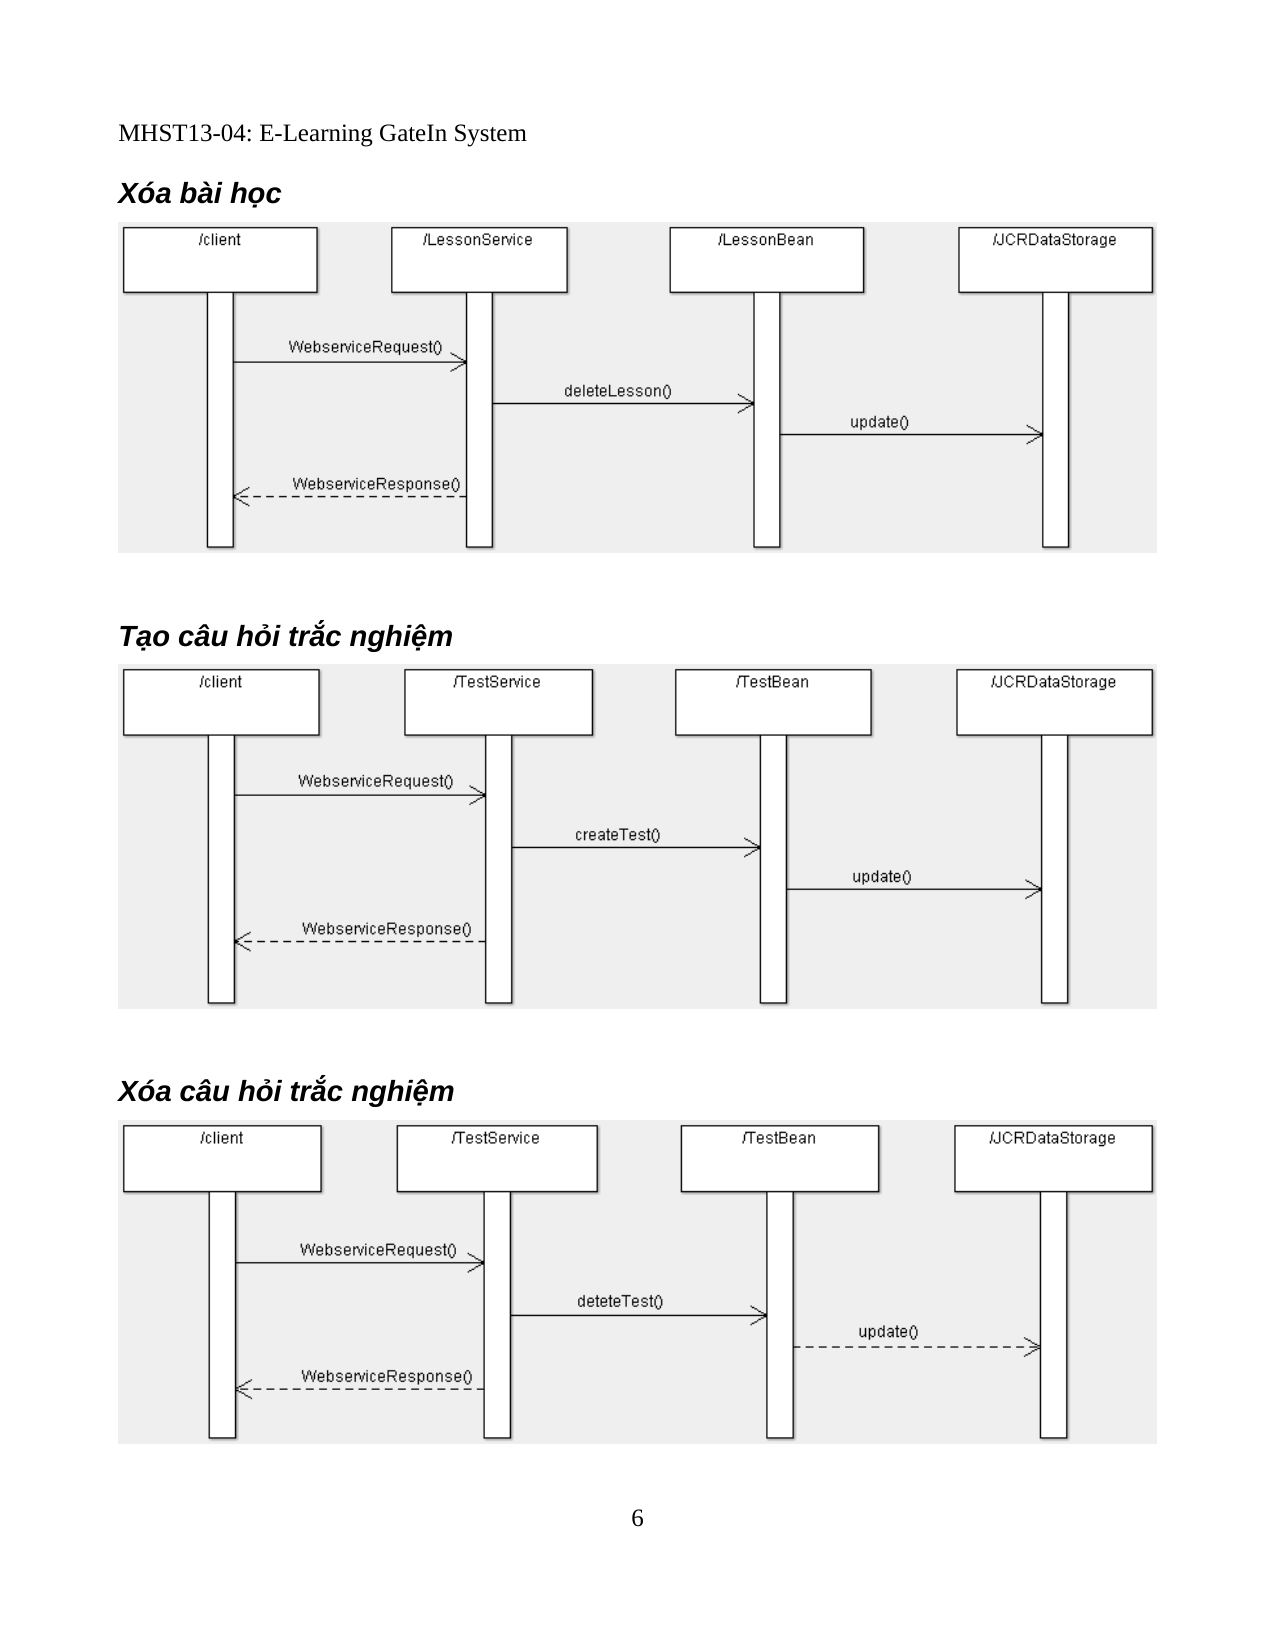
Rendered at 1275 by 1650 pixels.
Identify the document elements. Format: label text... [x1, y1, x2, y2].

subtitle Xóa câu hỏi trắc nghiệm [118, 1074, 1157, 1108]
subtitle Xóa bài học [118, 176, 1157, 210]
subtitle Tạo câu hỏi trắc nghiệm [118, 618, 1157, 652]
